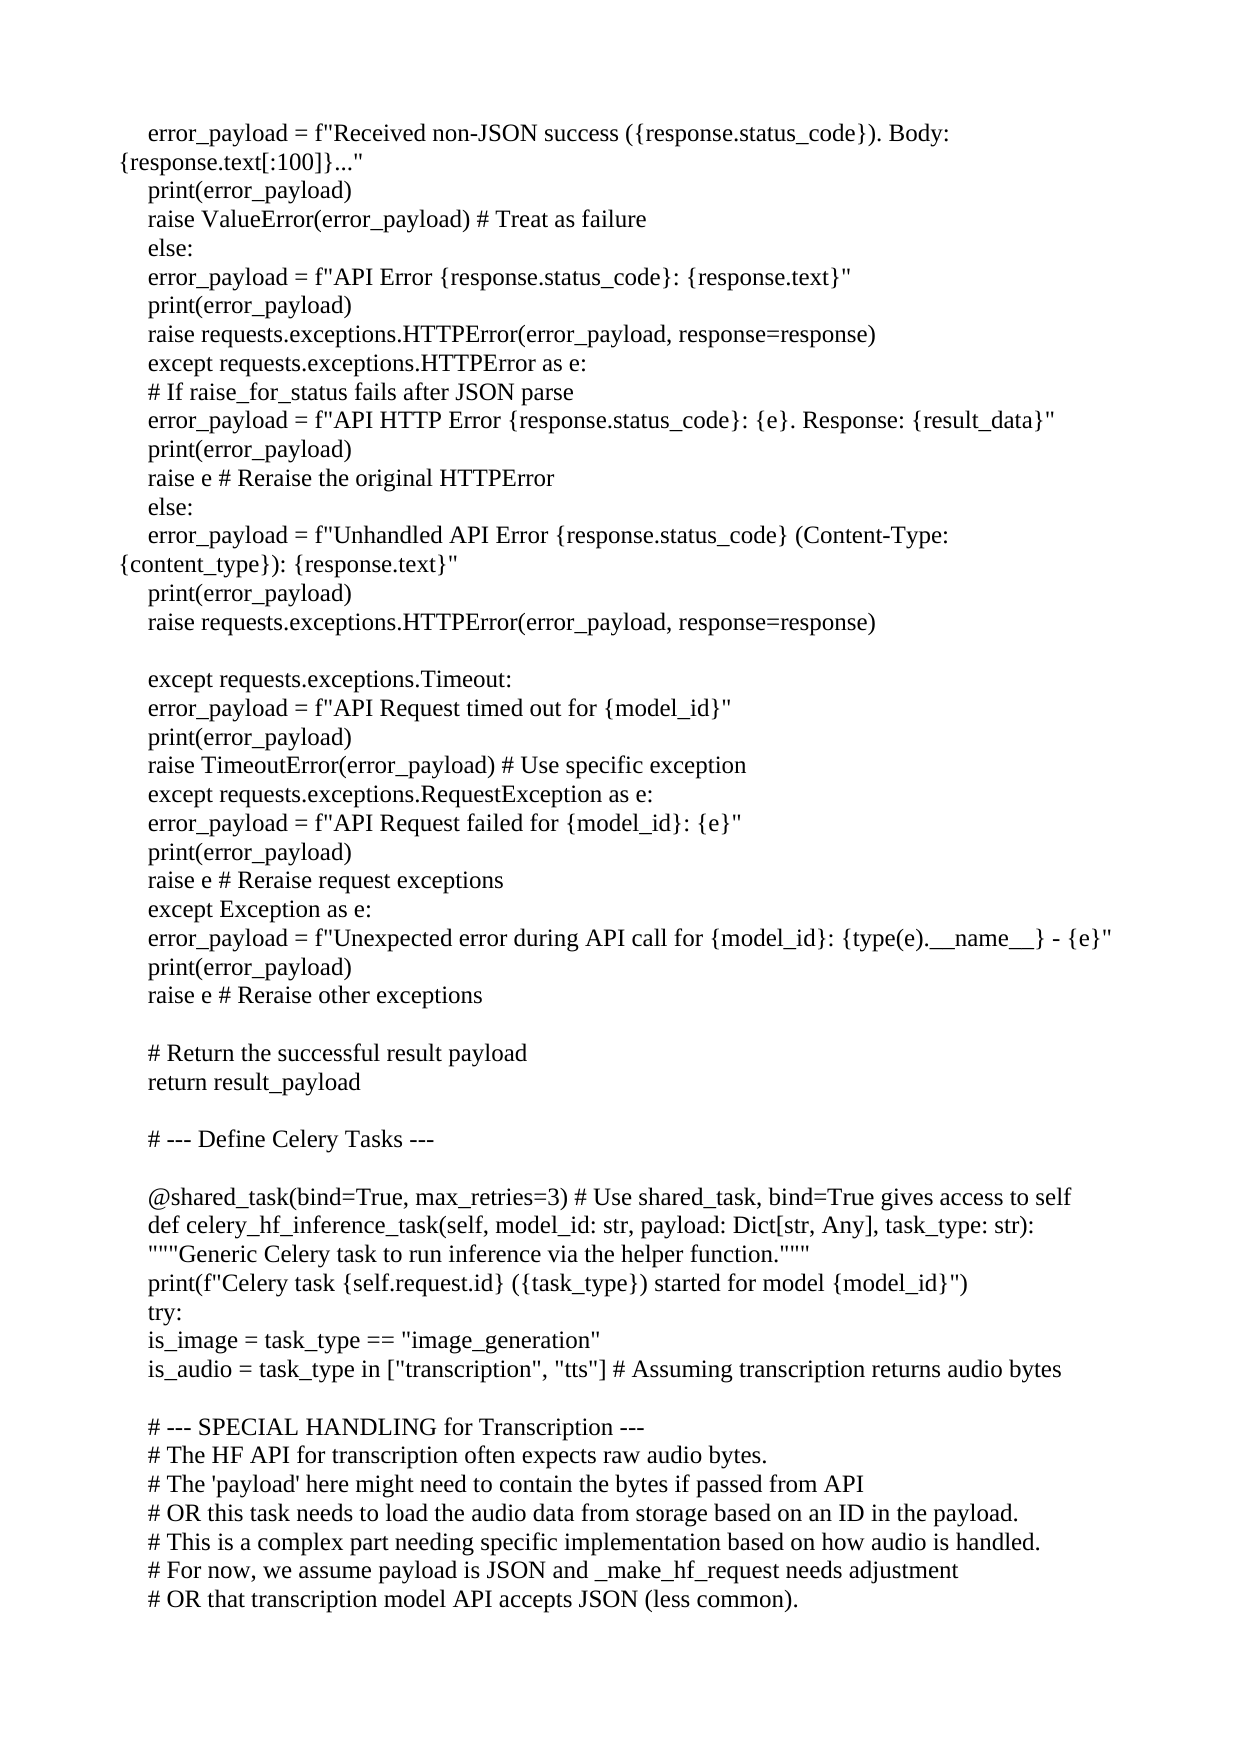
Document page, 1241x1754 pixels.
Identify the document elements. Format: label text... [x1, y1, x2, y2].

text error_payload = f"API Error {response.status_code}: {response.text}" [118, 262, 1122, 291]
text print(error_payload) [118, 837, 1122, 866]
text print(error_payload) [118, 952, 1122, 981]
text try: [118, 1297, 1122, 1326]
text # --- SPECIAL HANDLING for Transcription --- [118, 1412, 1122, 1441]
text is_audio = task_type in ["transcription", "tts"] # Assuming transcription returns audio bytes [118, 1354, 1122, 1383]
text # For now, we assume payload is JSON and _make_hf_request needs adjustment [118, 1556, 1122, 1584]
text # OR that transcription model API accepts JSON (less common). [118, 1584, 1122, 1613]
text raise e # Reraise other exceptions [118, 981, 1122, 1009]
text def celery_hf_inference_task(self, model_id: str, payload: Dict[str, Any], task_type: str): [118, 1211, 1122, 1239]
text except requests.exceptions.Timeout: [118, 664, 1122, 693]
text error_payload = f"Unhandled API Error {response.status_code} (Content-Type: {content_type}): {response.text}" [118, 521, 1122, 578]
text # OR this task needs to load the audio data from storage based on an ID in the payload. [118, 1498, 1122, 1527]
text print(error_payload) [118, 291, 1122, 319]
text @shared_task(bind=True, max_retries=3) # Use shared_task, bind=True gives access to self [118, 1182, 1122, 1211]
text raise requests.exceptions.HTTPError(error_payload, response=response) [118, 607, 1122, 636]
text raise ValueError(error_payload) # Treat as failure [118, 204, 1122, 233]
text error_payload = f"Unexpected error during API call for {model_id}: {type(e).__name__} - {e}" [118, 923, 1122, 952]
text # --- Define Celery Tasks --- [118, 1124, 1122, 1153]
text error_payload = f"API Request failed for {model_id}: {e}" [118, 808, 1122, 837]
text except Exception as e: [118, 894, 1122, 923]
text except requests.exceptions.RequestException as e: [118, 779, 1122, 808]
text error_payload = f"API HTTP Error {response.status_code}: {e}. Response: {result_data}" [118, 406, 1122, 434]
text is_image = task_type == "image_generation" [118, 1326, 1122, 1354]
text else: [118, 233, 1122, 262]
text # Return the successful result payload [118, 1038, 1122, 1067]
text except requests.exceptions.HTTPError as e: [118, 348, 1122, 377]
text print(error_payload) [118, 578, 1122, 607]
text error_payload = f"Received non-JSON success ({response.status_code}). Body: {response.text[:100]}..." [118, 118, 1122, 176]
text raise e # Reraise the original HTTPError [118, 463, 1122, 492]
text # The 'payload' here might need to contain the bytes if passed from API [118, 1469, 1122, 1498]
text print(f"Celery task {self.request.id} ({task_type}) started for model {model_id}") [118, 1268, 1122, 1297]
text print(error_payload) [118, 722, 1122, 751]
text raise TimeoutError(error_payload) # Use specific exception [118, 751, 1122, 779]
text else: [118, 492, 1122, 521]
text # The HF API for transcription often expects raw audio bytes. [118, 1441, 1122, 1469]
text error_payload = f"API Request timed out for {model_id}" [118, 693, 1122, 722]
text return result_payload [118, 1067, 1122, 1096]
text print(error_payload) [118, 434, 1122, 463]
text print(error_payload) [118, 176, 1122, 204]
text raise requests.exceptions.HTTPError(error_payload, response=response) [118, 319, 1122, 348]
text # If raise_for_status fails after JSON parse [118, 377, 1122, 406]
text raise e # Reraise request exceptions [118, 866, 1122, 894]
text # This is a complex part needing specific implementation based on how audio is handled. [118, 1527, 1122, 1556]
text """Generic Celery task to run inference via the helper function.""" [118, 1239, 1122, 1268]
